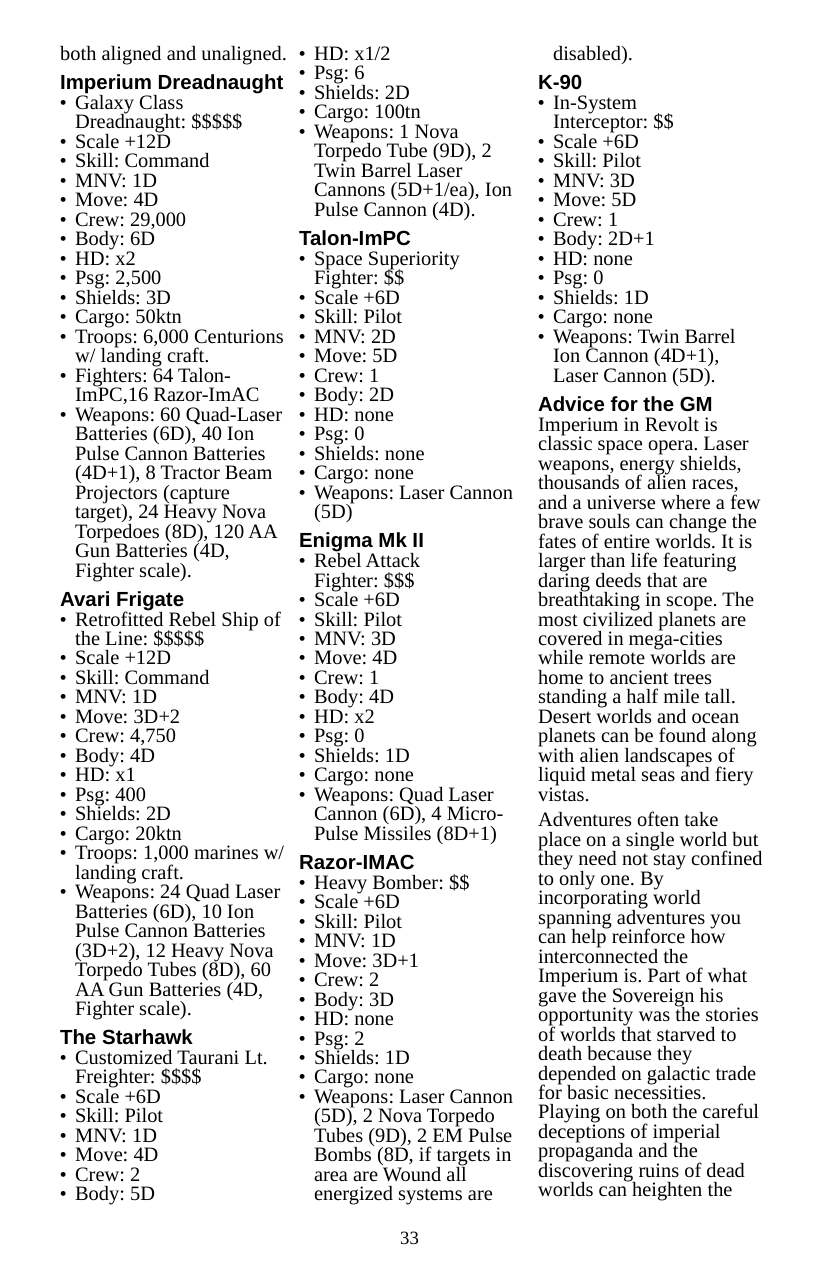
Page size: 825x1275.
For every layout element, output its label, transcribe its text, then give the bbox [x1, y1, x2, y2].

list Weapons: Laser Cannon (5D), 2 Nova Torpedo Tubes (9D), 2 EM Pulse Bombs (8D, if targets in area are Wound all energized systems are [299, 1088, 526, 1205]
list Cargo: 100tn [299, 103, 526, 123]
list HD: none [299, 1010, 526, 1029]
subtitle Imperium Dreadnaught [60, 71, 287, 94]
subtitle Talon-ImPC [299, 226, 526, 250]
list Cargo: none [299, 766, 526, 786]
list Shields: 2D [60, 805, 287, 825]
list HD: x2 [60, 250, 287, 269]
list Move: 5D [299, 347, 526, 367]
text Adventures often take place on a single world but they need not stay confined to only one. By incorporating world spanning adventures you can help reinforce how interconnected the Imperium is. Part of what gave the Sovereign his opportunity was the stories of worlds that starved to death because they depended on galactic trade for basic necessities. Playing on both the careful deceptions of imperial propaganda and the discovering ruins of dead worlds can heighten the [538, 811, 765, 1201]
list Cargo: none [299, 1068, 526, 1088]
list Psg: 2 [299, 1029, 526, 1049]
list MNV: 3D [299, 630, 526, 649]
list Crew: 1 [299, 669, 526, 688]
list Fighters: 64 Talon-ImPC,16 Razor-ImAC [60, 367, 287, 406]
list Cargo: 20ktn [60, 825, 287, 844]
list Customized Taurani Lt. Freighter: $$$$ [60, 1049, 287, 1088]
list Shields: 2D [299, 84, 526, 103]
list MNV: 3D [538, 172, 765, 191]
list Troops: 6,000 Centurions w/ landing craft. [60, 328, 287, 367]
list Skill: Pilot [299, 610, 526, 630]
list Skill: Pilot [538, 152, 765, 172]
list Body: 2D [299, 386, 526, 406]
list Cargo: 50ktn [60, 308, 287, 328]
list Crew: 1 [299, 367, 526, 386]
list Psg: 2,500 [60, 269, 287, 289]
list Weapons: Twin Barrel Ion Cannon (4D+1), Laser Cannon (5D). [538, 328, 765, 386]
list HD: x2 [299, 708, 526, 727]
list Scale +12D [60, 133, 287, 152]
list Scale +12D [60, 649, 287, 669]
list Scale +6D [60, 1088, 287, 1107]
list Space Superiority Fighter: $$ [299, 250, 526, 289]
text Imperium in Revolt is classic space opera. Laser weapons, energy shields, thousands of alien races, and a universe where a few brave souls can change the fates of entire worlds. It is larger than life featuring daring deeds that are breathtaking in scope. The most civilized planets are covered in mega-cities while remote worlds are home to ancient trees standing a half mile tall. Desert worlds and ocean planets can be found along with alien landscapes of liquid metal seas and fiery vistas. [538, 416, 765, 805]
list Weapons: Laser Cannon (5D) [299, 483, 526, 522]
list MNV: 1D [60, 688, 287, 708]
list MNV: 1D [299, 932, 526, 952]
subtitle Razor-IMAC [299, 850, 526, 874]
list Crew: 1 [538, 211, 765, 230]
list In-System Interceptor: $$ [538, 94, 765, 133]
list HD: none [299, 406, 526, 425]
list Skill: Command [60, 669, 287, 688]
list Psg: 400 [60, 786, 287, 805]
list Move: 3D+1 [299, 952, 526, 971]
list MNV: 1D [60, 1127, 287, 1146]
list Crew: 2 [60, 1166, 287, 1185]
list Psg: 0 [538, 269, 765, 289]
list Move: 3D+2 [60, 708, 287, 727]
list Body: 4D [60, 747, 287, 766]
list Weapons: 1 Nova Torpedo Tube (9D), 2 Twin Barrel Laser Cannons (5D+1/ea), Ion Pulse Cannon (4D). [299, 123, 526, 220]
list Shields: 1D [299, 1049, 526, 1068]
subtitle K-90 [538, 71, 765, 94]
list Shields: 3D [60, 289, 287, 308]
list Heavy Bomber: $$ [299, 874, 526, 893]
list Psg: 6 [299, 64, 526, 84]
list Skill: Pilot [299, 913, 526, 932]
list Move: 4D [60, 1146, 287, 1166]
list Move: 4D [299, 649, 526, 669]
list Body: 6D [60, 230, 287, 250]
list Rebel Attack Fighter: $$$ [299, 552, 526, 591]
list Cargo: none [299, 464, 526, 483]
list Scale +6D [538, 133, 765, 152]
list MNV: 2D [299, 328, 526, 347]
subtitle Enigma Mk II [299, 528, 526, 552]
list Move: 5D [538, 191, 765, 211]
list MNV: 1D [60, 172, 287, 191]
list Move: 4D [60, 191, 287, 211]
list HD: none [538, 250, 765, 269]
subtitle The Starhawk [60, 1026, 287, 1049]
list Troops: 1,000 marines w/ landing craft. [60, 844, 287, 883]
list Shields: none [299, 444, 526, 464]
list HD: x1 [60, 766, 287, 786]
subtitle Advice for the GM [538, 392, 765, 416]
list Body: 4D [299, 688, 526, 708]
list Psg: 0 [299, 425, 526, 444]
subtitle Avari Frigate [60, 587, 287, 610]
list HD: x1/2 [299, 45, 526, 64]
list Retrofitted Rebel Ship of the Line: $$$$$ [60, 610, 287, 649]
list Weapons: Quad Laser Cannon (6D), 4 Micro-Pulse Missiles (8D+1) [299, 786, 526, 844]
list Skill: Pilot [299, 308, 526, 328]
list Scale +6D [299, 289, 526, 308]
list Weapons: 24 Quad Laser Batteries (6D), 10 Ion Pulse Cannon Batteries (3D+2), 12 Heavy Nova Torpedo Tubes (8D), 60 AA Gun Batteries (4D, Fighter scale). [60, 883, 287, 1019]
list Cargo: none [538, 308, 765, 328]
list Crew: 29,000 [60, 211, 287, 230]
list Galaxy Class Dreadnaught: $$$$$ [60, 94, 287, 133]
list Body: 3D [299, 991, 526, 1010]
list Shields: 1D [299, 747, 526, 766]
list Crew: 4,750 [60, 727, 287, 747]
list Skill: Pilot [60, 1107, 287, 1127]
list Weapons: 60 Quad-Laser Batteries (6D), 40 Ion Pulse Cannon Batteries (4D+1), 8 Tractor Beam Projectors (capture target), 24 Heavy Nova Torpedoes (8D), 120 AA Gun Batteries (4D, Fighter scale). [60, 406, 287, 581]
list disabled). [538, 45, 765, 64]
list Psg: 0 [299, 727, 526, 747]
list Body: 2D+1 [538, 230, 765, 250]
list Scale +6D [299, 591, 526, 610]
list Scale +6D [299, 893, 526, 913]
list Body: 5D [60, 1185, 287, 1205]
list Shields: 1D [538, 289, 765, 308]
list Skill: Command [60, 152, 287, 172]
list Crew: 2 [299, 971, 526, 991]
text both aligned and unaligned. [60, 45, 287, 64]
